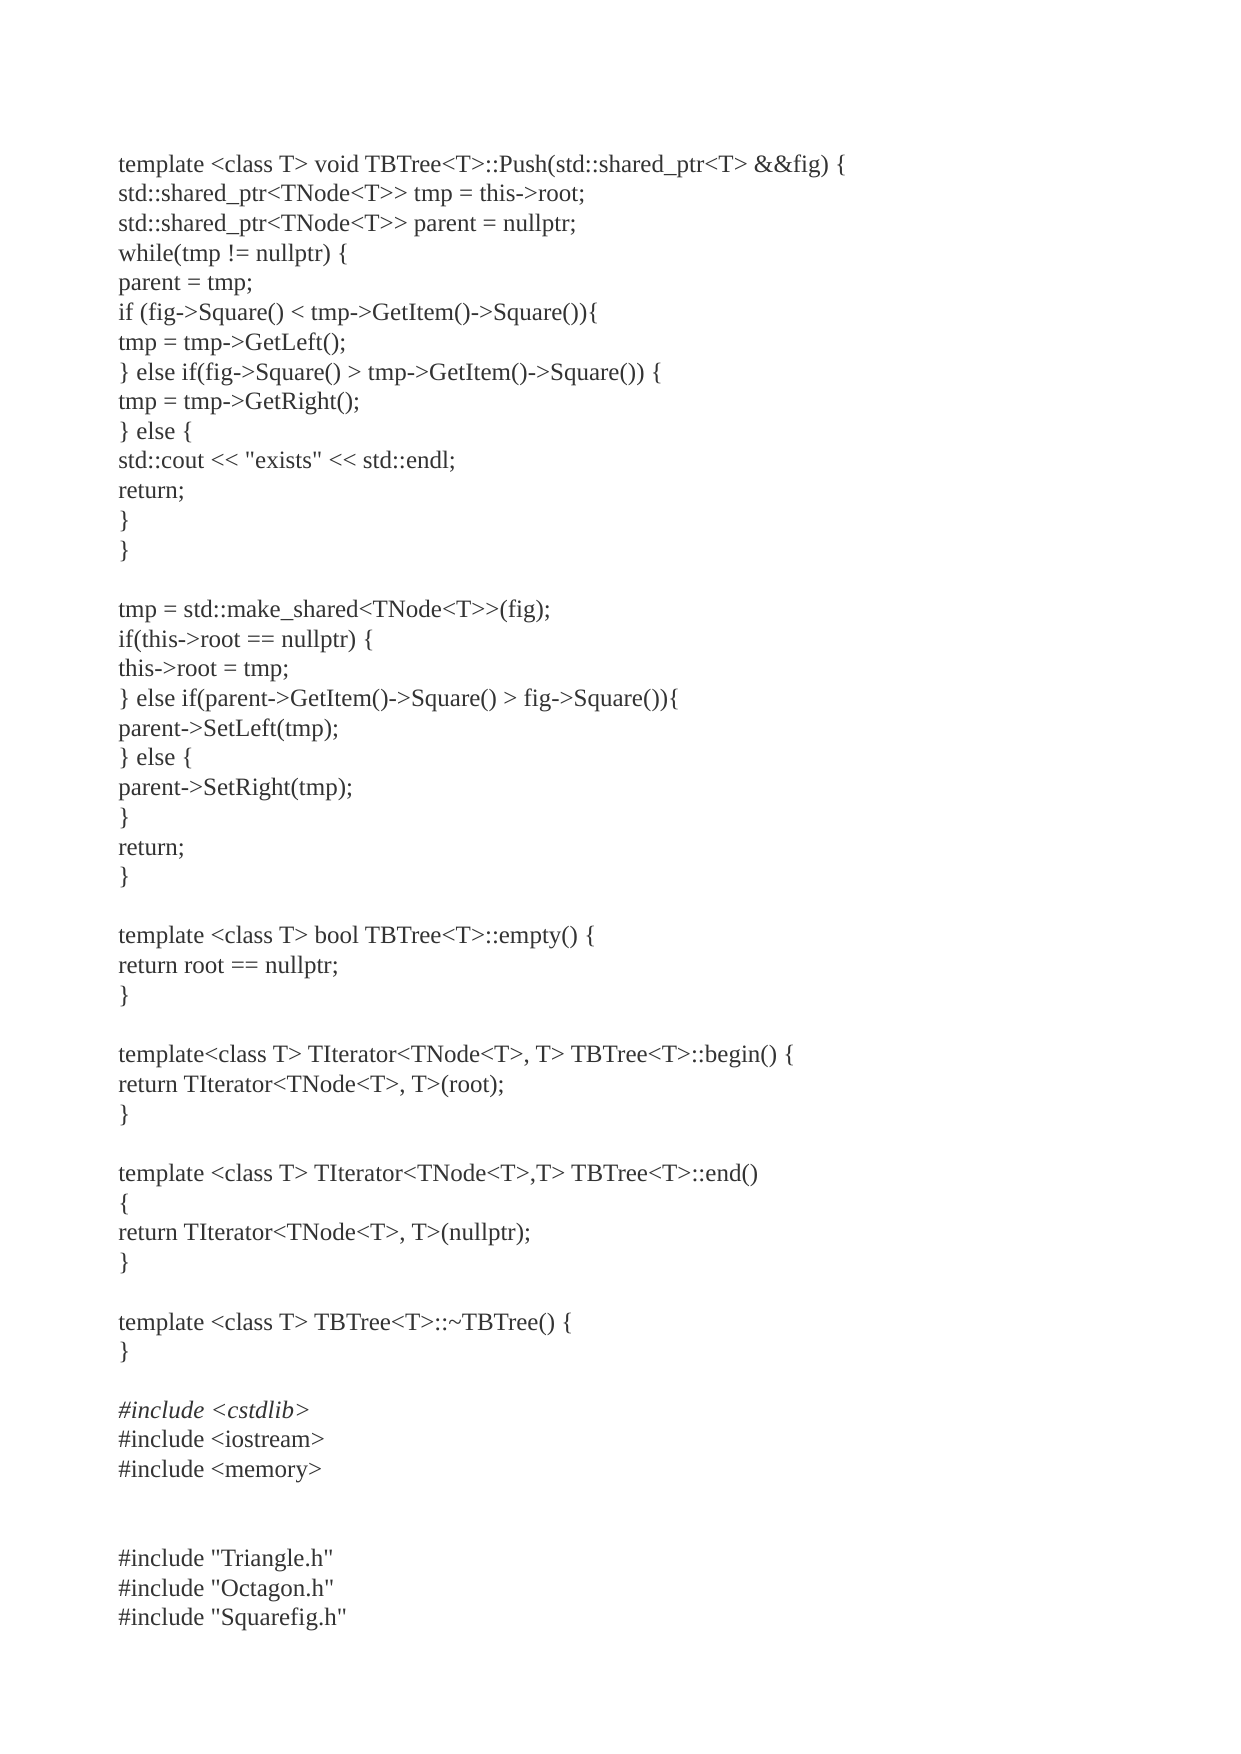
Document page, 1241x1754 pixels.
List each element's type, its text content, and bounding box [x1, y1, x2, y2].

text tmp = std::make_shared<TNode<T>>(fig); [118, 593, 1122, 623]
text template<class T> TIterator<TNode<T>, T> TBTree<T>::begin() { [118, 1038, 1122, 1068]
text } [118, 1335, 1122, 1365]
text if (fig->Square() < tmp->GetItem()->Square()){ [118, 296, 1122, 326]
text parent->SetLeft(tmp); [118, 712, 1122, 742]
text #include "Triangle.h" [118, 1542, 1122, 1572]
text template <class T> void TBTree<T>::Push(std::shared_ptr<T> &&fig) { [118, 148, 1122, 177]
text } else { [118, 415, 1122, 445]
text parent->SetRight(tmp); [118, 771, 1122, 801]
text } else if(parent->GetItem()->Square() > fig->Square()){ [118, 682, 1122, 712]
text std::cout << "exists" << std::endl; [118, 445, 1122, 474]
text this->root = tmp; [118, 652, 1122, 682]
text template <class T> TBTree<T>::~TBTree() { [118, 1306, 1122, 1335]
text std::shared_ptr<TNode<T>> tmp = this->root; [118, 177, 1122, 207]
text #include <memory> [118, 1453, 1122, 1483]
text template <class T> TIterator<TNode<T>,T> TBTree<T>::end() [118, 1157, 1122, 1187]
text std::shared_ptr<TNode<T>> parent = nullptr; [118, 207, 1122, 237]
text return TIterator<TNode<T>, T>(nullptr); [118, 1217, 1122, 1246]
text #include "Octagon.h" [118, 1572, 1122, 1601]
text return; [118, 831, 1122, 860]
text #include <iostream> [118, 1423, 1122, 1453]
text return root == nullptr; [118, 949, 1122, 979]
text return TIterator<TNode<T>, T>(root); [118, 1068, 1122, 1098]
text } else if(fig->Square() > tmp->GetItem()->Square()) { [118, 356, 1122, 385]
text template <class T> bool TBTree<T>::empty() { [118, 920, 1122, 949]
text { [118, 1187, 1122, 1217]
text #include <cstdlib> [118, 1395, 1122, 1423]
text } [118, 801, 1122, 831]
text #include "Squarefig.h" [118, 1601, 1122, 1631]
text } else { [118, 742, 1122, 771]
text return; [118, 474, 1122, 504]
text while(tmp != nullptr) { [118, 237, 1122, 267]
text } [118, 534, 1122, 563]
text tmp = tmp->GetRight(); [118, 385, 1122, 415]
text } [118, 1246, 1122, 1276]
text } [118, 860, 1122, 890]
text } [118, 504, 1122, 534]
text tmp = tmp->GetLeft(); [118, 326, 1122, 356]
text } [118, 979, 1122, 1009]
text parent = tmp; [118, 267, 1122, 296]
text if(this->root == nullptr) { [118, 623, 1122, 652]
text } [118, 1098, 1122, 1127]
